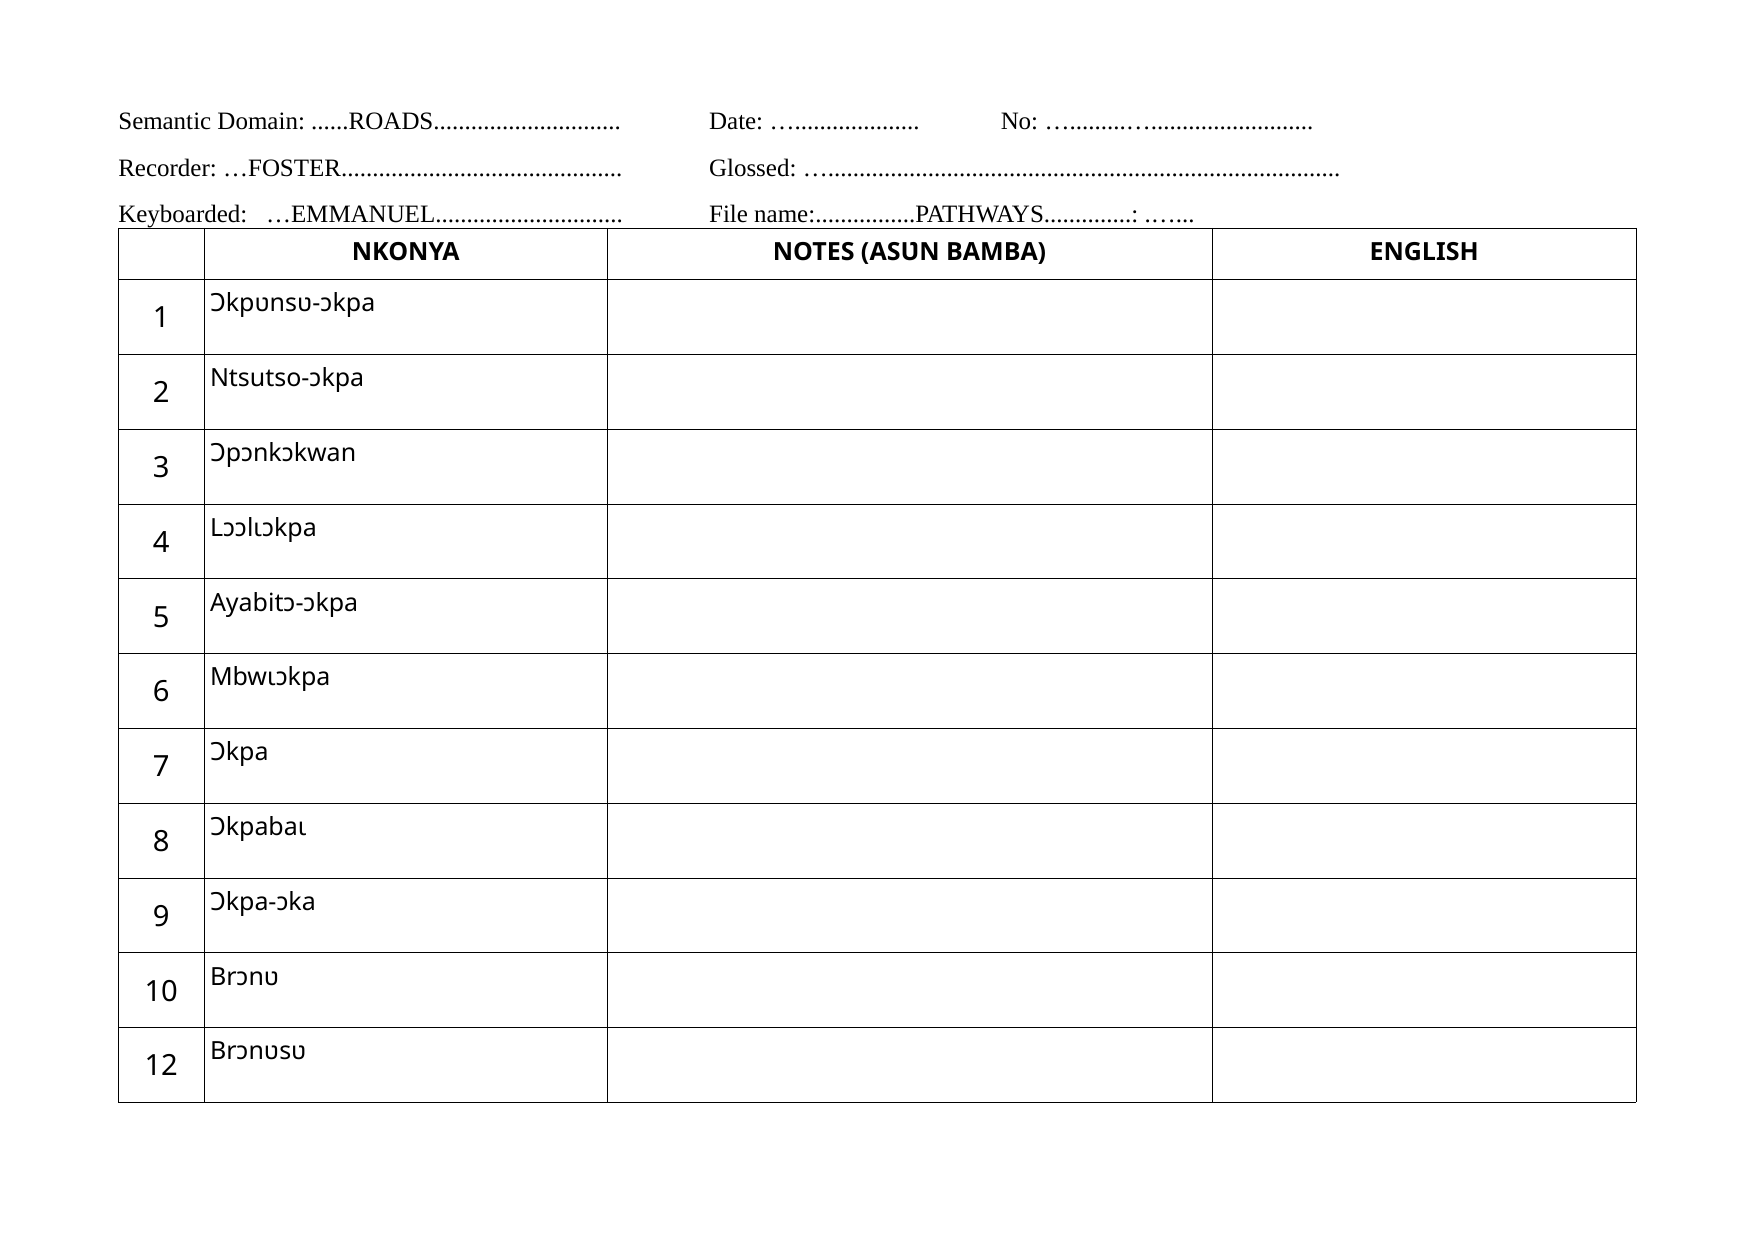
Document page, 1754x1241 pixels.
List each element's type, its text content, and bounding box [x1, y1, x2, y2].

table_cell 6 [119, 654, 204, 728]
table_cell [608, 879, 1212, 952]
table_cell Ɔkpa-ɔka [205, 879, 607, 952]
table_cell 7 [119, 729, 204, 803]
table_cell [1213, 804, 1636, 877]
table_cell [608, 505, 1212, 578]
table_header NKONYA [205, 229, 607, 279]
table_cell 2 [119, 355, 204, 429]
table_cell [1213, 430, 1636, 503]
table_cell 10 [119, 953, 204, 1027]
table_cell [608, 430, 1212, 503]
table_cell [1213, 879, 1636, 952]
table_cell Ɔkpa [205, 729, 607, 803]
table_cell Ɔkpabaɩ [205, 804, 607, 877]
table_cell 3 [119, 430, 204, 503]
table_cell Ntsutso-ɔkpa [205, 355, 607, 429]
table_cell Mbwɩɔkpa [205, 654, 607, 728]
table_cell Ɔpɔnkɔkwan [205, 430, 607, 503]
table_cell Lɔɔlɩɔkpa [205, 505, 607, 578]
table_cell [1213, 280, 1636, 354]
table_cell [1213, 505, 1636, 578]
table_cell [608, 953, 1212, 1027]
table_header ENGLISH [1213, 229, 1636, 279]
table_cell Brɔnʋ [205, 953, 607, 1027]
table_cell [1213, 579, 1636, 653]
text Recorder: …FOSTER............................................. Glossed: ….................................................................................. [118, 153, 1636, 181]
table_cell [608, 280, 1212, 354]
table_cell Ɔkpʋnsʋ-ɔkpa [205, 280, 607, 354]
table_cell [608, 729, 1212, 803]
table_cell [1213, 355, 1636, 429]
table_cell 4 [119, 505, 204, 578]
table_cell [1213, 953, 1636, 1027]
table_cell [608, 654, 1212, 728]
table_cell [608, 579, 1212, 653]
table_header [119, 229, 204, 279]
table_cell [1213, 1028, 1636, 1102]
text Semantic Domain: ......ROADS.............................. Date: ….................... No: ….........….......................... [118, 106, 1636, 135]
table_header NOTES (ASƲN BAMBA) [608, 229, 1212, 279]
table_cell [608, 355, 1212, 429]
table_cell 1 [119, 280, 204, 354]
table_cell [1213, 654, 1636, 728]
table_cell 8 [119, 804, 204, 877]
table_cell Ayabitɔ-ɔkpa [205, 579, 607, 653]
table_cell 5 [119, 579, 204, 653]
table_cell [1213, 729, 1636, 803]
table_cell Brɔnʋsʋ [205, 1028, 607, 1102]
table_cell 12 [119, 1028, 204, 1102]
text Keyboarded: …EMMANUEL.............................. File name:................PATHWAYS..............: .…... [118, 199, 1636, 228]
table_cell 9 [119, 879, 204, 952]
table_cell [608, 1028, 1212, 1102]
table_cell [608, 804, 1212, 877]
